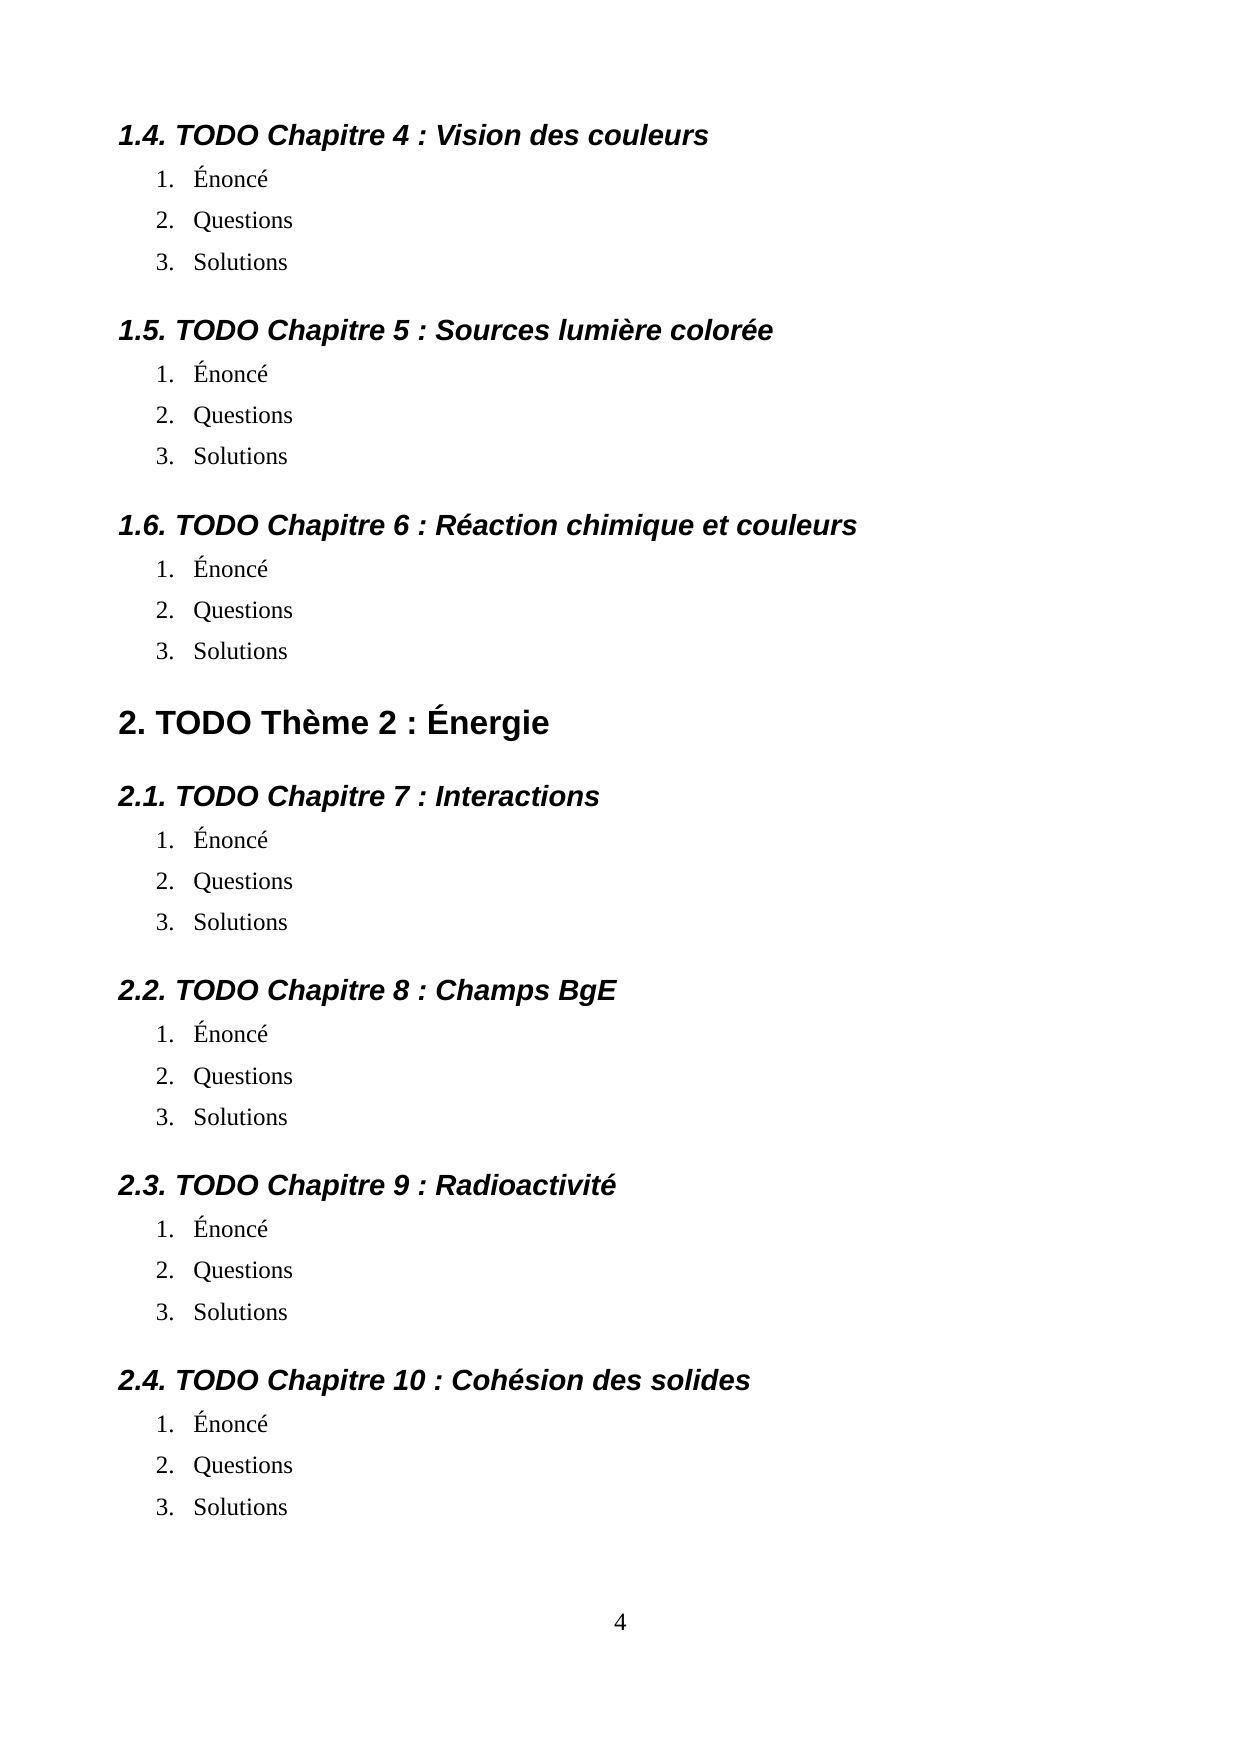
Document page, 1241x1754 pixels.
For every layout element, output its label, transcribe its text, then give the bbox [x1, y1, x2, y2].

subtitle TODO Chapitre 7 : Interactions [118, 779, 1122, 812]
list Questions [156, 1450, 1122, 1479]
list Solutions [156, 1492, 1122, 1520]
list Questions [156, 595, 1122, 624]
list Questions [156, 205, 1122, 234]
list Questions [156, 400, 1122, 429]
list Solutions [156, 1102, 1122, 1131]
list Énoncé [156, 1409, 1122, 1438]
list Énoncé [156, 1214, 1122, 1243]
list Questions [156, 1256, 1122, 1284]
list Énoncé [156, 554, 1122, 582]
list Questions [156, 866, 1122, 895]
subtitle TODO Chapitre 4 : Vision des couleurs [118, 118, 1122, 152]
subtitle TODO Thème 2 : Énergie [118, 702, 1122, 741]
subtitle TODO Chapitre 8 : Champs BgE [118, 973, 1122, 1007]
subtitle TODO Chapitre 6 : Réaction chimique et couleurs [118, 508, 1122, 541]
list Énoncé [156, 359, 1122, 388]
subtitle TODO Chapitre 10 : Cohésion des solides [118, 1363, 1122, 1397]
subtitle TODO Chapitre 9 : Radioactivité [118, 1168, 1122, 1202]
list Énoncé [156, 1019, 1122, 1048]
list Solutions [156, 907, 1122, 936]
list Solutions [156, 247, 1122, 275]
subtitle TODO Chapitre 5 : Sources lumière colorée [118, 313, 1122, 346]
list Solutions [156, 441, 1122, 470]
list Solutions [156, 636, 1122, 665]
list Questions [156, 1061, 1122, 1089]
list Solutions [156, 1297, 1122, 1326]
list Énoncé [156, 825, 1122, 853]
list Énoncé [156, 164, 1122, 193]
